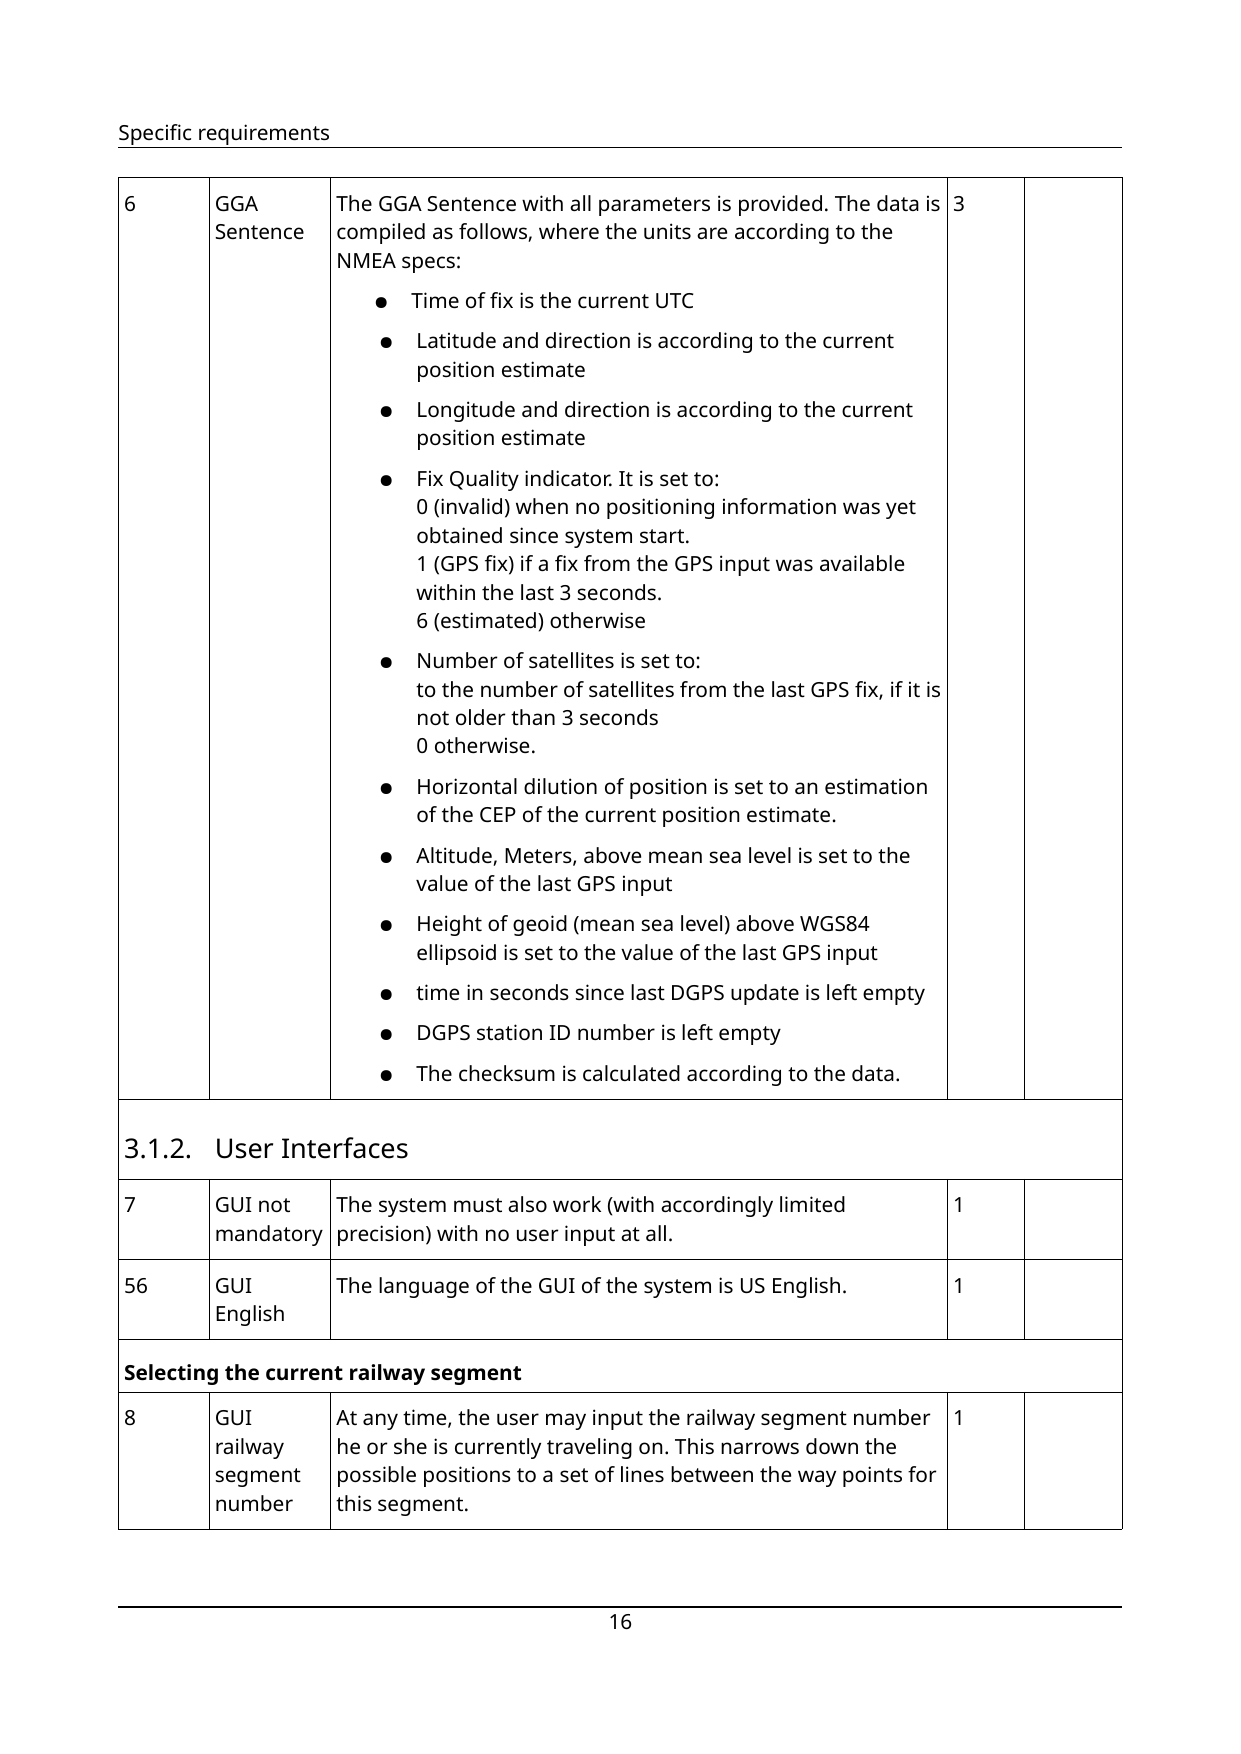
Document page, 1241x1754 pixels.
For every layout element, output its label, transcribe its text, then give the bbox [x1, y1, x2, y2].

table_cell 1 [948, 1393, 1024, 1529]
table_cell 3 [948, 178, 1024, 1099]
table_cell [1025, 1393, 1122, 1529]
table_cell GUI English [210, 1260, 330, 1339]
table_cell At any time, the user may input the railway segment number he or she is currently traveling on. This narrows down the possible positions to a set of lines between the way points for this segment. [331, 1393, 947, 1529]
table_cell 1 [948, 1180, 1024, 1259]
table_cell GUI railway segment number [210, 1393, 330, 1529]
table_cell [1025, 1180, 1122, 1259]
table_cell User Interfaces [119, 1100, 1122, 1179]
table_cell 56 [119, 1260, 209, 1339]
table_cell [1025, 178, 1122, 1099]
table_cell 7 [119, 1180, 209, 1259]
table_cell GGA Sentence [210, 178, 330, 1099]
table_cell The language of the GUI of the system is US English. [331, 1260, 947, 1339]
table_cell GUI not mandatory [210, 1180, 330, 1259]
table_cell [1025, 1260, 1122, 1339]
table_cell Selecting the current railway segment [119, 1340, 1122, 1392]
table_cell 1 [948, 1260, 1024, 1339]
table_cell The GGA Sentence with all parameters is provided. The data is compiled as follows, where the units are according to the NMEA specs: Time of fix is the current UTC Latitude and direction is according to the current position estimate Longitude and direction is according to the current position estimate Fix Quality indicator. It is set to: 0 (invalid) when no positioning information was yet obtained since system start. 1 (GPS fix) if a fix from the GPS input was available within the last 3 seconds. 6 (estimated) otherwise Number of satellites is set to: to the number of satellites from the last GPS fix, if it is not older than 3 seconds 0 otherwise. Horizontal dilution of position is set to an estimation of the CEP of the current position estimate. Altitude, Meters, above mean sea level is set to the value of the last GPS input Height of geoid (mean sea level) above WGS84 ellipsoid is set to the value of the last GPS input time in seconds since last DGPS update is left empty DGPS station ID number is left empty The checksum is calculated according to the data. [331, 178, 947, 1099]
table_cell 8 [119, 1393, 209, 1529]
table_cell The system must also work (with accordingly limited precision) with no user input at all. [331, 1180, 947, 1259]
table_cell 6 [119, 178, 209, 1099]
